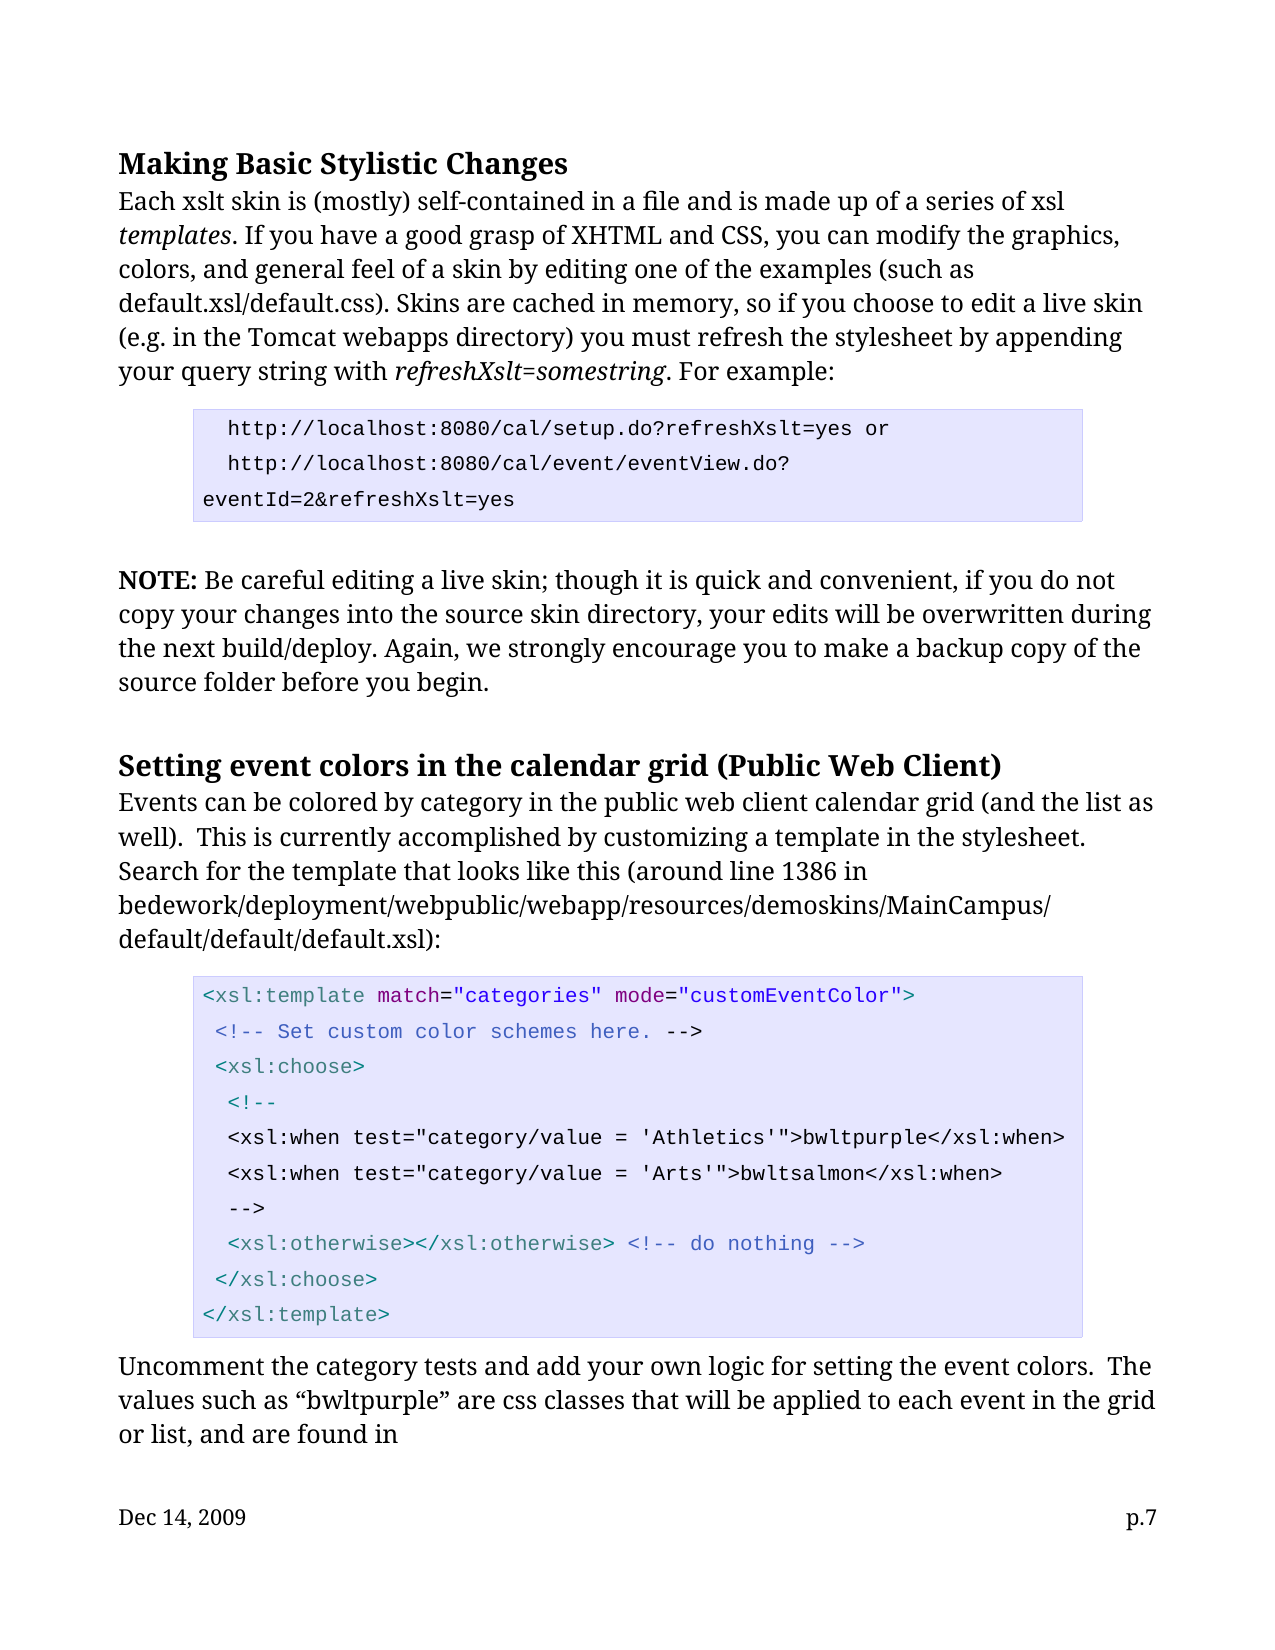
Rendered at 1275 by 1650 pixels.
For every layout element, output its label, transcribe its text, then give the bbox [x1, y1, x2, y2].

text --> [194, 1189, 1082, 1222]
text NOTE: Be careful editing a live skin; though it is quick and convenient, if you do not copy your changes into the source skin directory, your edits will be overwritten during the next build/deploy. Again, we strongly encourage you to make a backup copy of the source folder before you begin. [118, 563, 1157, 699]
text <xsl:otherwise></xsl:otherwise> <!-- do nothing --> [194, 1224, 1082, 1257]
text Each xslt skin is (mostly) self-contained in a file and is made up of a series of xsl templates. If you have a good grasp of XHTML and CSS, you can modify the graphics, colors, and general feel of a skin by editing one of the examples (such as default.xsl/default.css). Skins are cached in memory, so if you choose to edit a live skin (e.g. in the Tomcat webapps directory) you must refresh the stylesheet by appending your query string with refreshXslt=somestring. For example: [118, 183, 1157, 388]
text <xsl:when test="category/value = 'Arts'">bwltsalmon</xsl:when> [194, 1153, 1082, 1186]
text <xsl:choose> [194, 1047, 1082, 1080]
text <!-- [194, 1083, 1082, 1115]
text http://localhost:8080/cal/event/eventView.do?eventId=2&refreshXslt=yes [194, 444, 1082, 521]
text <xsl:when test="category/value = 'Athletics'">bwltpurple</xsl:when> [194, 1118, 1082, 1151]
text Events can be colored by category in the public web client calendar grid (and the list as well). This is currently accomplished by customizing a template in the stylesheet. Search for the template that looks like this (around line 1386 in bedework/deployment/webpublic/webapp/resources/demoskins/MainCampus/default/default/default.xsl): [118, 785, 1157, 955]
text <!-- Set custom color schemes here. --> [194, 1012, 1082, 1044]
text </xsl:template> [194, 1295, 1082, 1337]
text <xsl:template match="categories" mode="customEventColor"> [194, 977, 1082, 1009]
text Uncomment the category tests and add your own logic for setting the event colors. The values such as “bwltpurple” are css classes that will be applied to each event in the grid or list, and are found in [118, 1349, 1157, 1451]
text http://localhost:8080/cal/setup.do?refreshXslt=yes or [194, 410, 1082, 441]
text </xsl:choose> [194, 1260, 1082, 1292]
subtitle Making Basic Stylistic Changes [118, 144, 1157, 183]
subtitle Setting event colors in the calendar grid (Public Web Client) [118, 745, 1157, 785]
